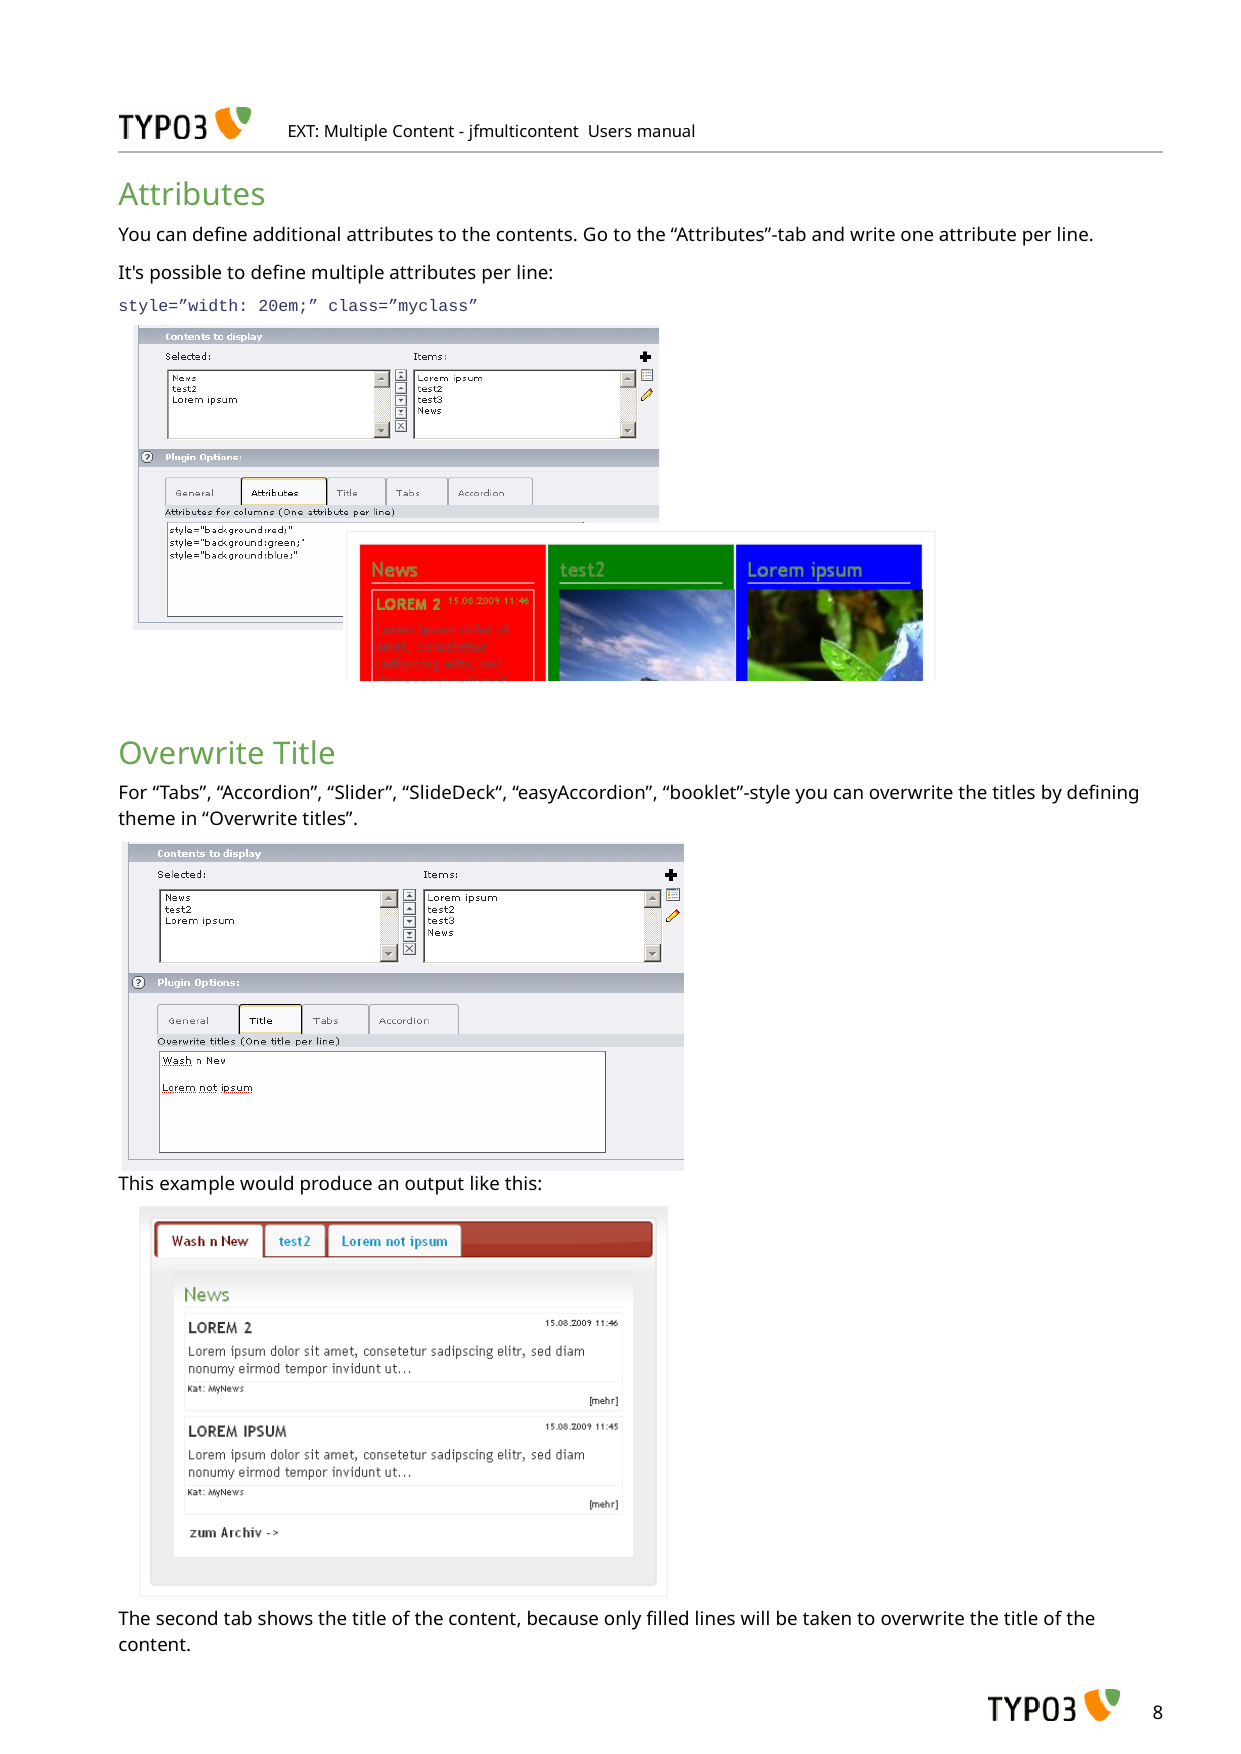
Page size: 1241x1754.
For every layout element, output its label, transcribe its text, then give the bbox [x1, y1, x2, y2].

subtitle Overwrite Title [118, 731, 1163, 773]
text The second tab shows the title of the content, because only filled lines will be taken to overwrite the title of the content. [118, 1209, 1163, 1657]
text This example would produce an output like this: [118, 843, 1163, 1196]
text You can define additional attributes to the contents. Go to the “Attributes”-tab and write one attribute per line. [118, 220, 1163, 246]
picture [133, 325, 939, 681]
text style=”width: 20em;” class=”myclass” [118, 297, 1163, 316]
picture [135, 1204, 674, 1605]
text It's possible to define multiple attributes per line: [118, 259, 1163, 285]
subtitle Attributes [118, 172, 1163, 214]
picture [987, 1688, 1123, 1721]
picture [121, 842, 684, 1171]
picture [118, 106, 254, 139]
text For “Tabs”, “Accordion”, “Slider”, “SlideDeck“, “easyAccordion”, “booklet”-style you can overwrite the titles by defining theme in “Overwrite titles”. [118, 779, 1163, 831]
